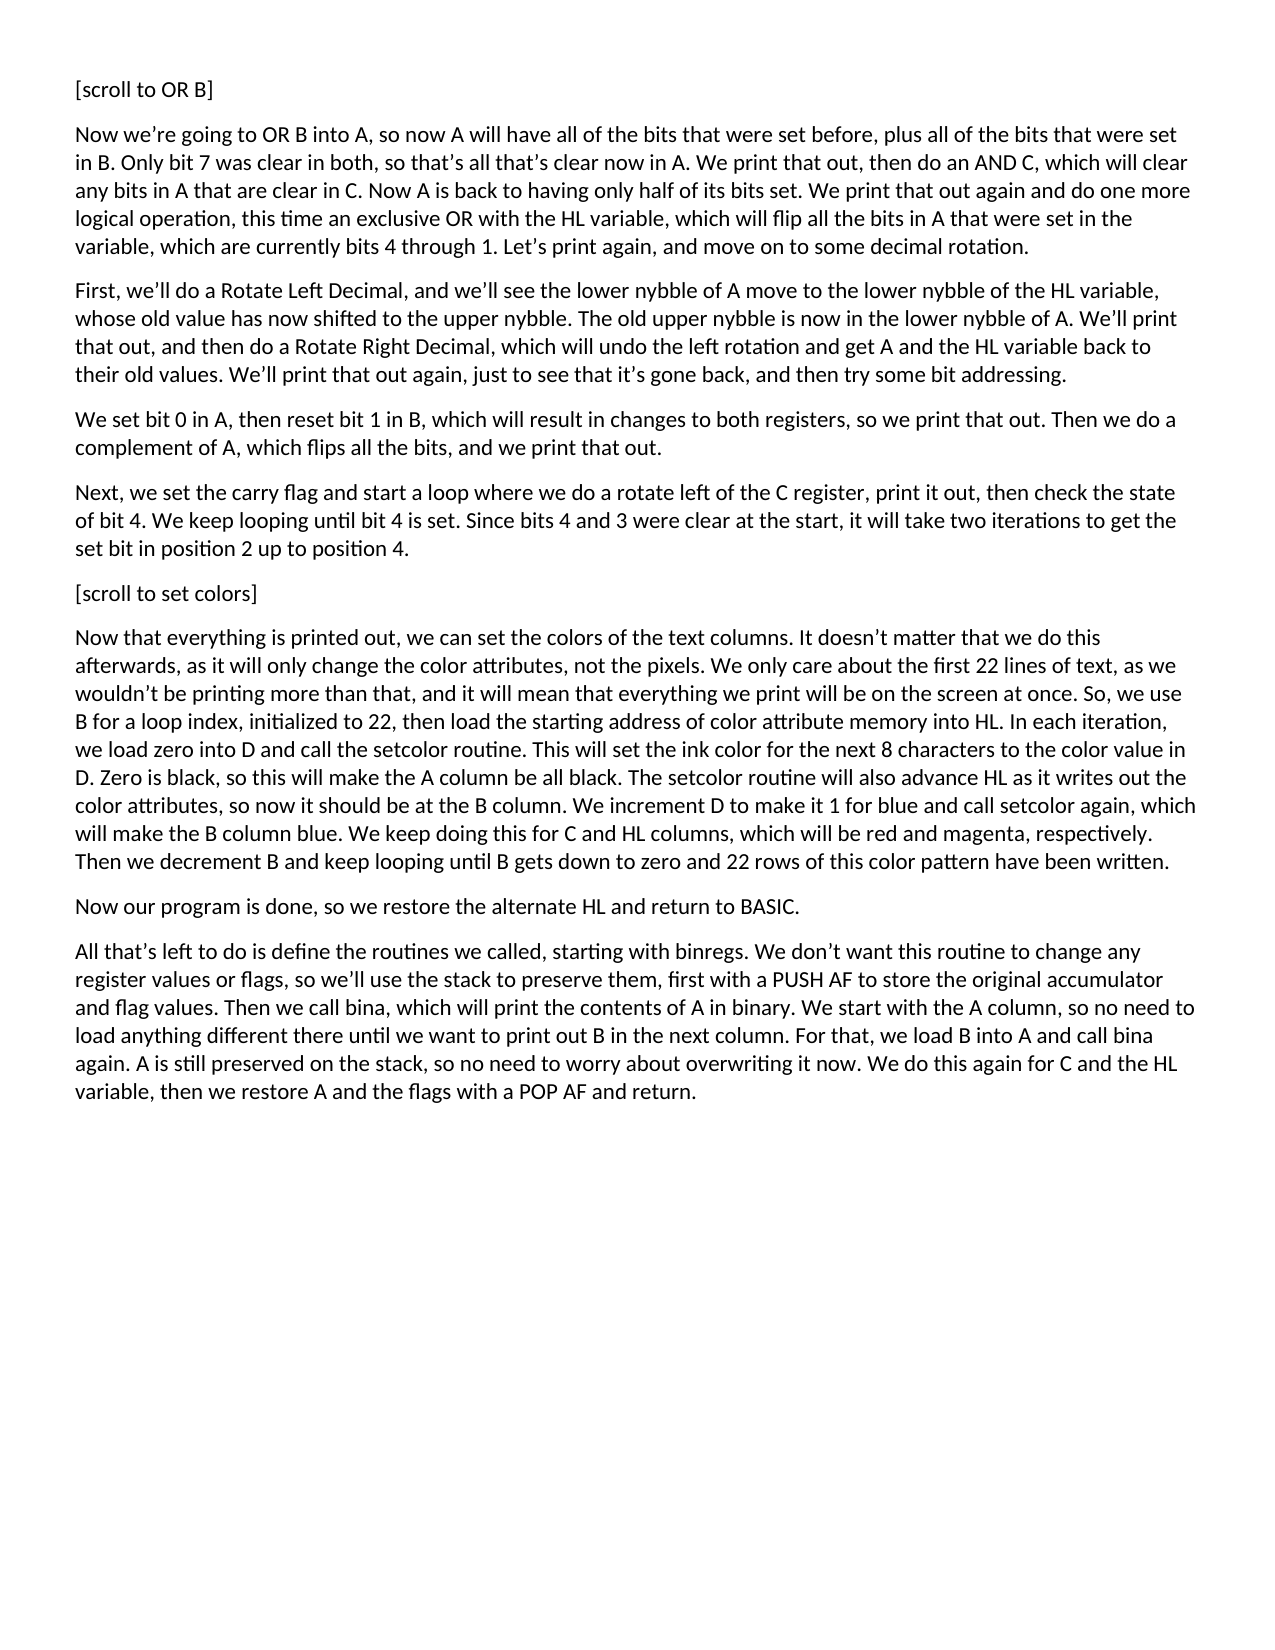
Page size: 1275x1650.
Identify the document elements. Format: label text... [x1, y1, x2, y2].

text All that’s left to do is define the routines we called, starting with binregs. We don’t want this routine to change any register values or flags, so we’ll use the stack to preserve them, first with a PUSH AF to store the original accumulator and flag values. Then we call bina, which will print the contents of A in binary. We start with the A column, so no need to load anything different there until we want to print out B in the next column. For that, we load B into A and call bina again. A is still preserved on the stack, so no need to worry about overwriting it now. We do this again for C and the HL variable, then we restore A and the flags with a POP AF and return. [75, 937, 1200, 1105]
text Now we’re going to OR B into A, so now A will have all of the bits that were set before, plus all of the bits that were set in B. Only bit 7 was clear in both, so that’s all that’s clear now in A. We print that out, then do an AND C, which will clear any bits in A that are clear in C. Now A is back to having only half of its bits set. We print that out again and do one more logical operation, this time an exclusive OR with the HL variable, which will flip all the bits in A that were set in the variable, which are currently bits 4 through 1. Let’s print again, and move on to some decimal rotation. [75, 120, 1200, 260]
text Now our program is done, so we restore the alternate HL and return to BASIC. [75, 892, 1200, 920]
text Next, we set the carry flag and start a loop where we do a rotate left of the C register, print it out, then check the state of bit 4. We keep looping until bit 4 is set. Since bits 4 and 3 were clear at the start, it will take two iterations to get the set bit in position 2 up to position 4. [75, 478, 1200, 562]
text [scroll to set colors] [75, 579, 1200, 607]
text [scroll to OR B] [75, 75, 1200, 103]
text First, we’ll do a Rotate Left Decimal, and we’ll see the lower nybble of A move to the lower nybble of the HL variable, whose old value has now shifted to the upper nybble. The old upper nybble is now in the lower nybble of A. We’ll print that out, and then do a Rotate Right Decimal, which will undo the left rotation and get A and the HL variable back to their old values. We’ll print that out again, just to see that it’s gone back, and then try some bit addressing. [75, 276, 1200, 388]
text We set bit 0 in A, then reset bit 1 in B, which will result in changes to both registers, so we print that out. Then we do a complement of A, which flips all the bits, and we print that out. [75, 405, 1200, 461]
text Now that everything is printed out, we can set the colors of the text columns. It doesn’t matter that we do this afterwards, as it will only change the color attributes, not the pixels. We only care about the first 22 lines of text, as we wouldn’t be printing more than that, and it will mean that everything we print will be on the screen at once. So, we use B for a loop index, initialized to 22, then load the starting address of color attribute memory into HL. In each iteration, we load zero into D and call the setcolor routine. This will set the ink color for the next 8 characters to the color value in D. Zero is black, so this will make the A column be all black. The setcolor routine will also advance HL as it writes out the color attributes, so now it should be at the B column. We increment D to make it 1 for blue and call setcolor again, which will make the B column blue. We keep doing this for C and HL columns, which will be red and magenta, respectively. Then we decrement B and keep looping until B gets down to zero and 22 rows of this color pattern have been written. [75, 623, 1200, 876]
